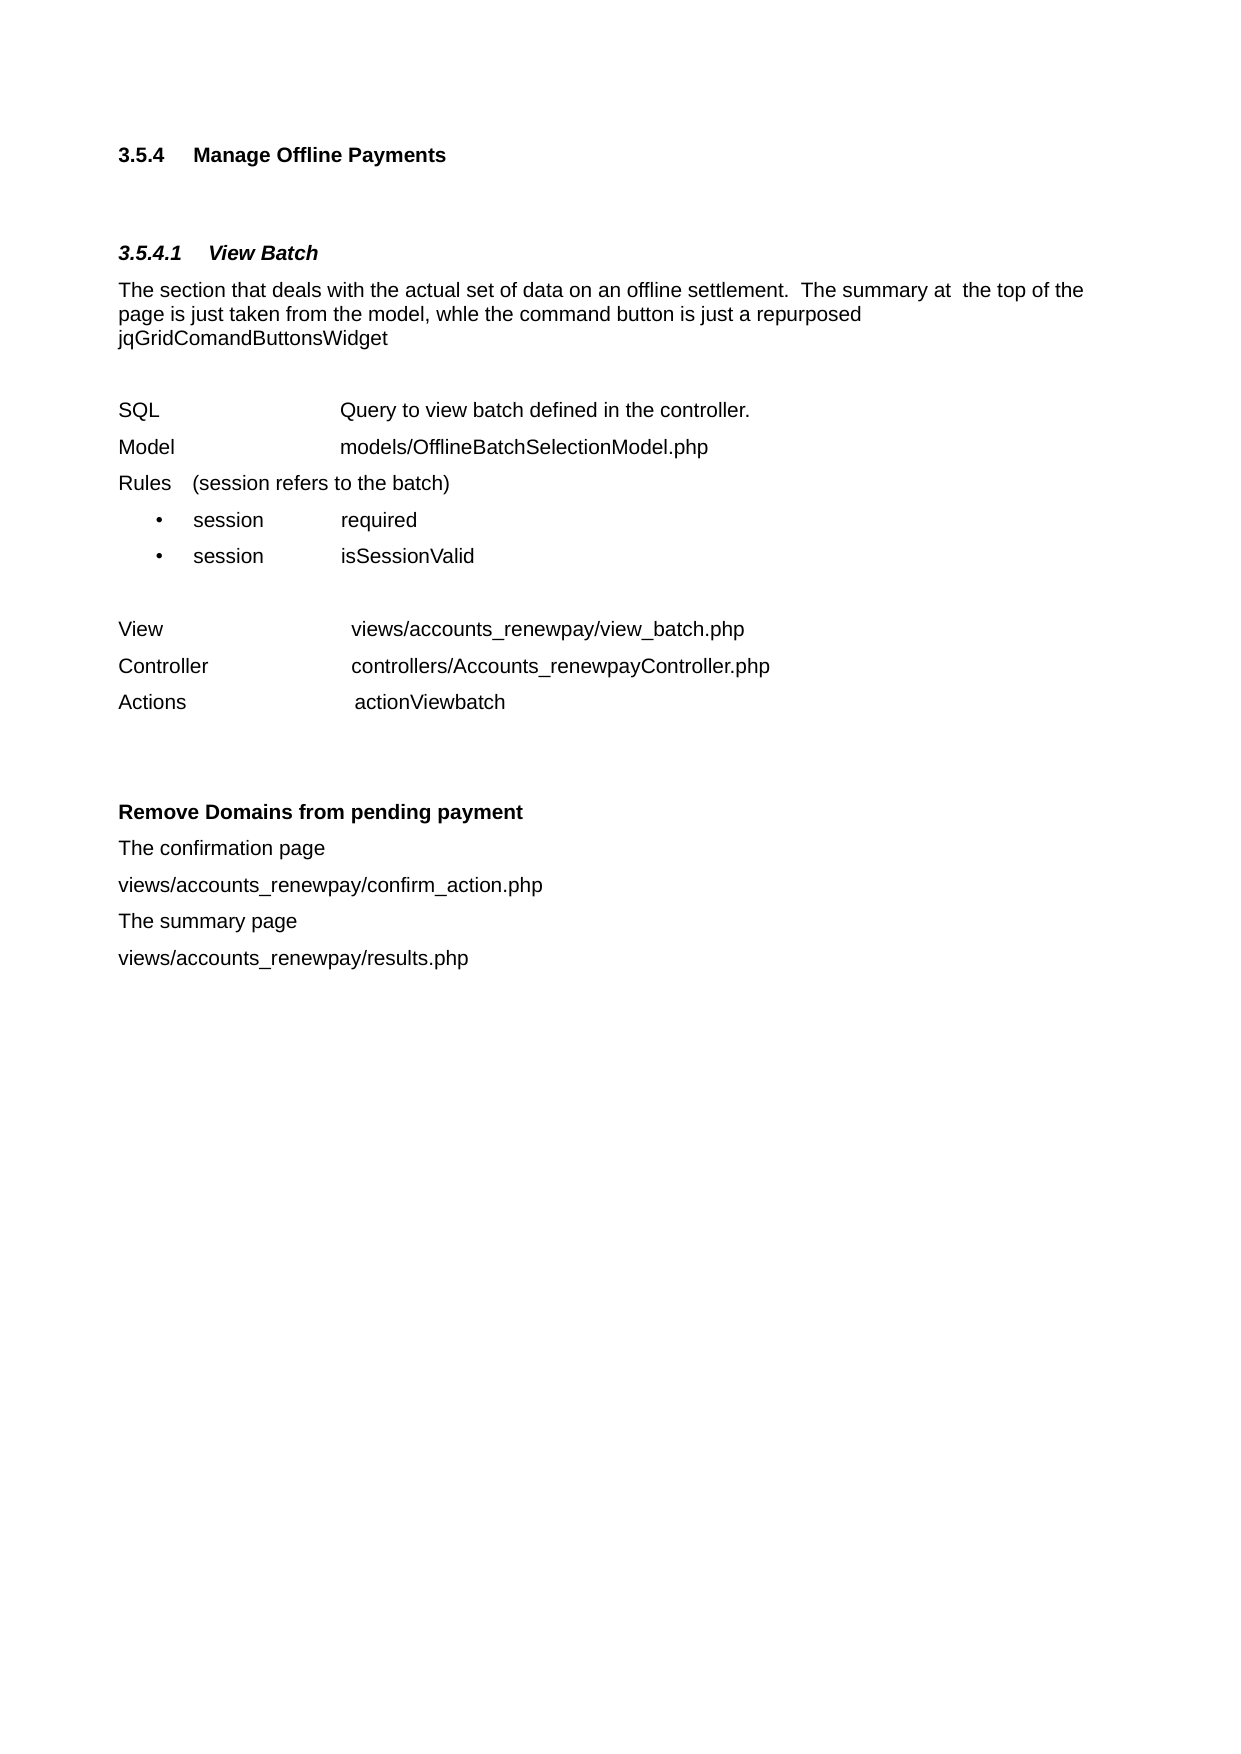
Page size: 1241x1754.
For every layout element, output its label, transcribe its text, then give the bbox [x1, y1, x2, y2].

text The confirmation page [118, 836, 1122, 860]
text Remove Domains from pending payment [118, 799, 1122, 823]
text Rules (session refers to the batch) [118, 471, 1122, 495]
list session required [156, 508, 1122, 532]
text Controller controllers/Accounts_renewpayController.php [118, 654, 1122, 678]
text Actions actionViewbatch [118, 690, 1122, 714]
text The summary page [118, 909, 1122, 933]
text SQL Query to view batch defined in the controller. [118, 398, 1122, 422]
text View views/accounts_renewpay/view_batch.php [118, 617, 1122, 641]
subtitle View Batch [118, 241, 1122, 265]
text Model models/OfflineBatchSelectionModel.php [118, 435, 1122, 459]
text views/accounts_renewpay/confirm_action.php [118, 872, 1122, 896]
subtitle Manage Offline Payments [118, 143, 1122, 167]
list session isSessionValid [156, 544, 1122, 568]
text views/accounts_renewpay/results.php [118, 945, 1122, 969]
text The section that deals with the actual set of data on an offline settlement. The summary at the top of the page is just taken from the model, whle the command button is just a repurposed jqGridComandButtonsWidget [118, 277, 1122, 349]
